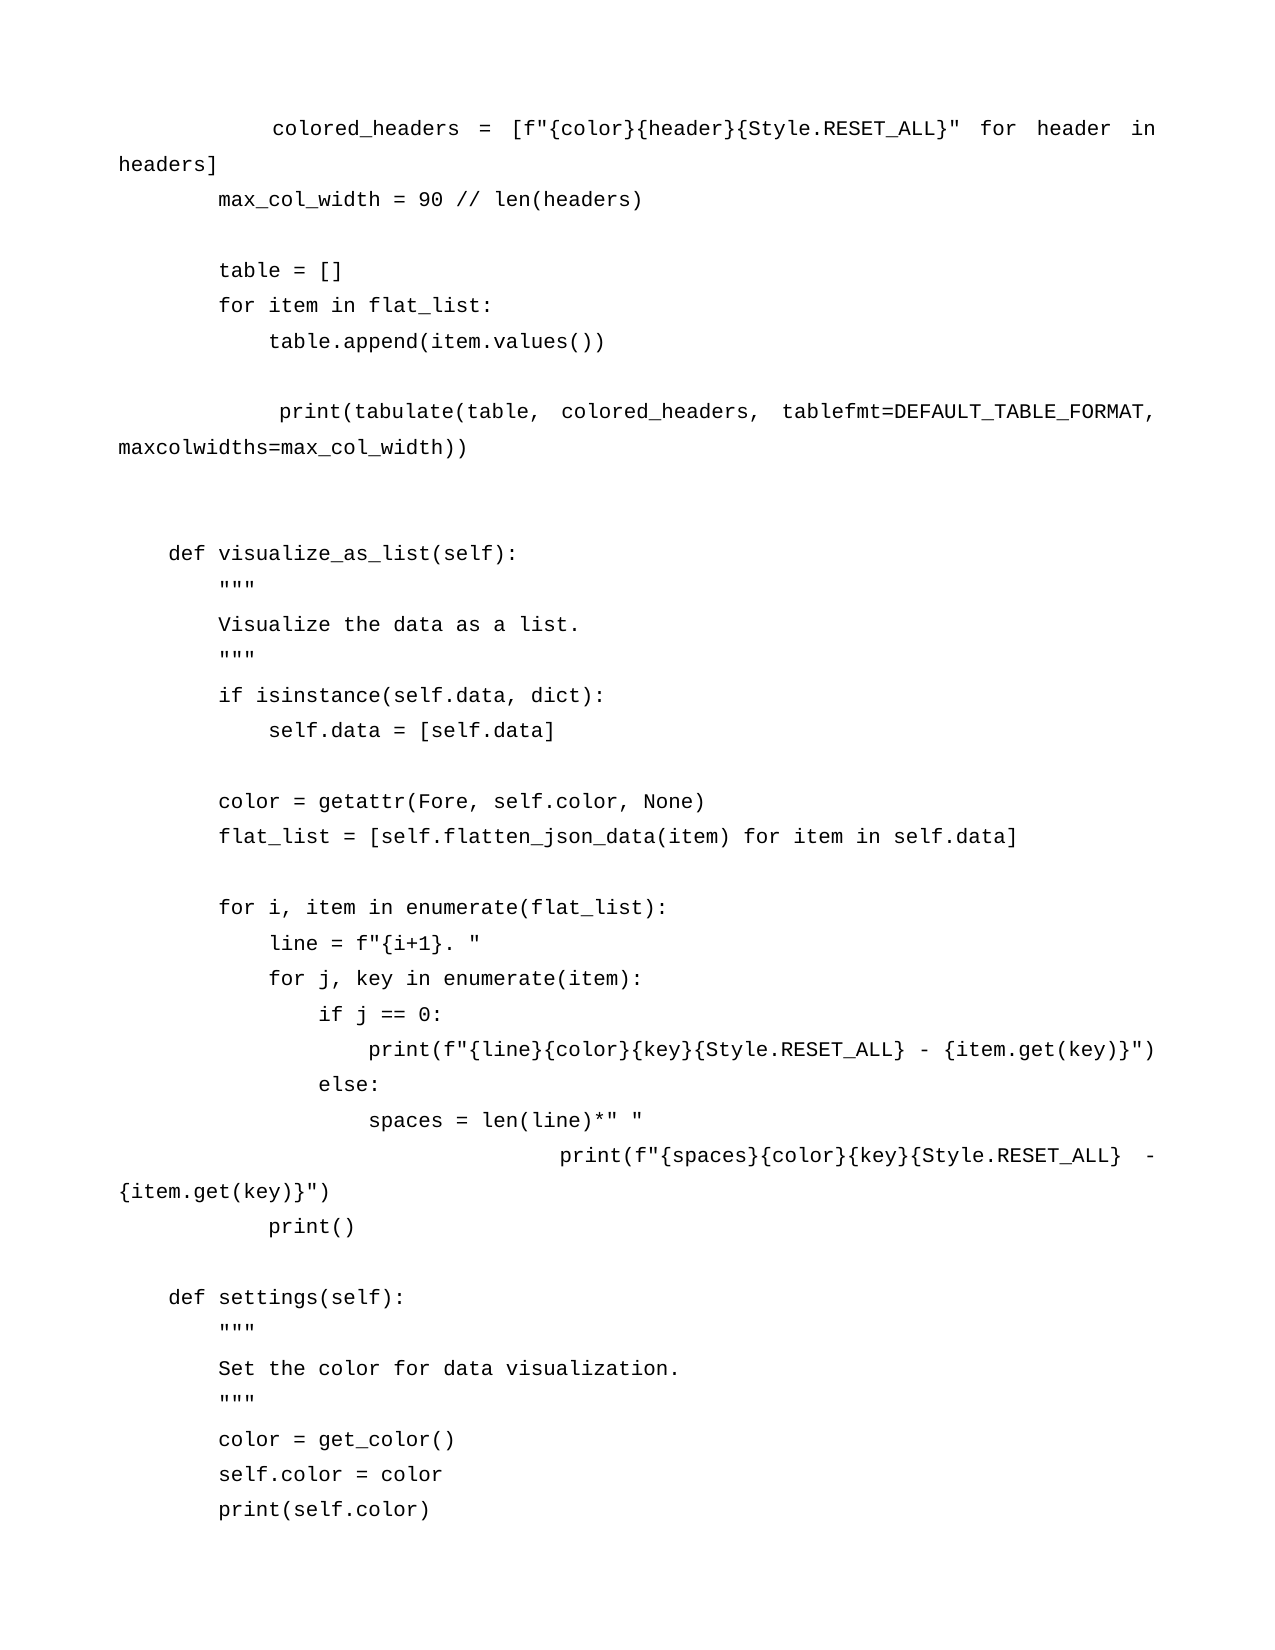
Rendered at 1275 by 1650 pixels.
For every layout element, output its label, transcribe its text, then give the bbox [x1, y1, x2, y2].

text """ [118, 649, 1157, 673]
text print(f"{line}{color}{key}{Style.RESET_ALL} - {item.get(key)}") [118, 1039, 1157, 1063]
text print() [118, 1216, 1157, 1240]
text if isinstance(self.data, dict): [118, 685, 1157, 708]
text if j == 0: [118, 1003, 1157, 1027]
text Visualize the data as a list. [118, 614, 1157, 638]
text for i, item in enumerate(flat_list): [118, 897, 1157, 921]
text self.color = color [118, 1464, 1157, 1488]
text for item in flat_list: [118, 295, 1157, 319]
text def visualize_as_list(self): [118, 543, 1157, 567]
text print(tabulate(table, colored_headers, tablefmt=DEFAULT_TABLE_FORMAT, maxcolwidths=max_col_width)) [118, 401, 1157, 461]
text line = f"{i+1}. " [118, 933, 1157, 956]
text else: [118, 1074, 1157, 1098]
text print(f"{spaces}{color}{key}{Style.RESET_ALL} - {item.get(key)}") [118, 1145, 1157, 1204]
text table.append(item.values()) [118, 331, 1157, 354]
text flat_list = [self.flatten_json_data(item) for item in self.data] [118, 826, 1157, 850]
text """ [118, 578, 1157, 602]
text spaces = len(line)*" " [118, 1110, 1157, 1133]
text max_col_width = 90 // len(headers) [118, 189, 1157, 213]
text color = getattr(Fore, self.color, None) [118, 791, 1157, 815]
text color = get_color() [118, 1428, 1157, 1452]
text for j, key in enumerate(item): [118, 968, 1157, 992]
text colored_headers = [f"{color}{header}{Style.RESET_ALL}" for header in headers] [118, 118, 1157, 177]
text print(self.color) [118, 1499, 1157, 1523]
text """ [118, 1393, 1157, 1417]
text table = [] [118, 260, 1157, 283]
text def settings(self): [118, 1287, 1157, 1311]
text self.data = [self.data] [118, 720, 1157, 744]
text Set the color for data visualization. [118, 1358, 1157, 1381]
text """ [118, 1322, 1157, 1346]
